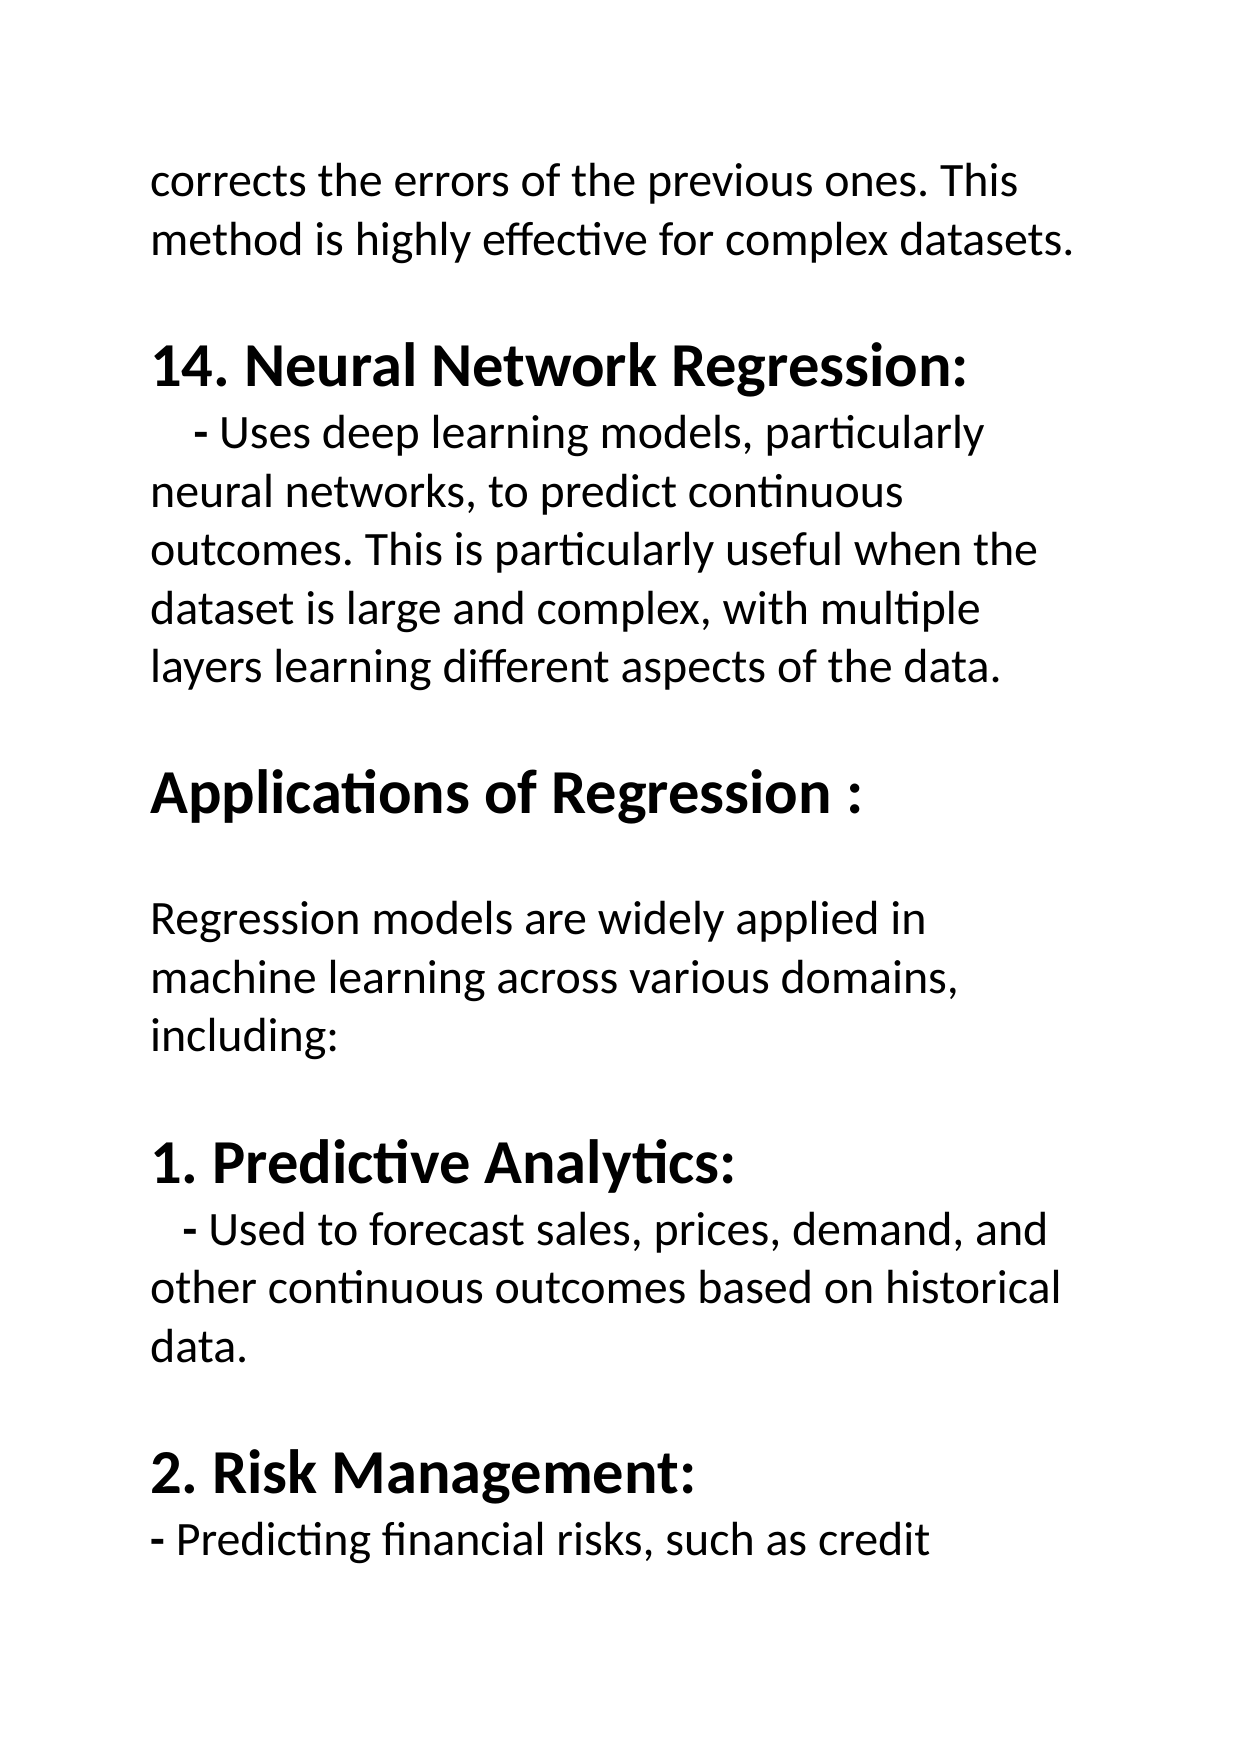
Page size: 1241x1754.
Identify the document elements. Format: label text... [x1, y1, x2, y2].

text corrects the errors of the previous ones. This method is highly effective for complex datasets. [150, 150, 1090, 267]
text 14. Neural Network Regression: [150, 326, 1090, 402]
text - Used to forecast sales, prices, demand, and other continuous outcomes based on historical data. [150, 1199, 1090, 1374]
text 1. Predictive Analytics: [150, 1122, 1090, 1199]
text Applications of Regression : [150, 753, 1090, 829]
text Regression models are widely applied in machine learning across various domains, including: [150, 888, 1090, 1064]
text - Uses deep learning models, particularly neural networks, to predict continuous outcomes. This is particularly useful when the dataset is large and complex, with multiple layers learning different aspects of the data. [150, 402, 1090, 695]
text 2. Risk Management: - Predicting financial risks, such as credit [150, 1433, 1090, 1568]
